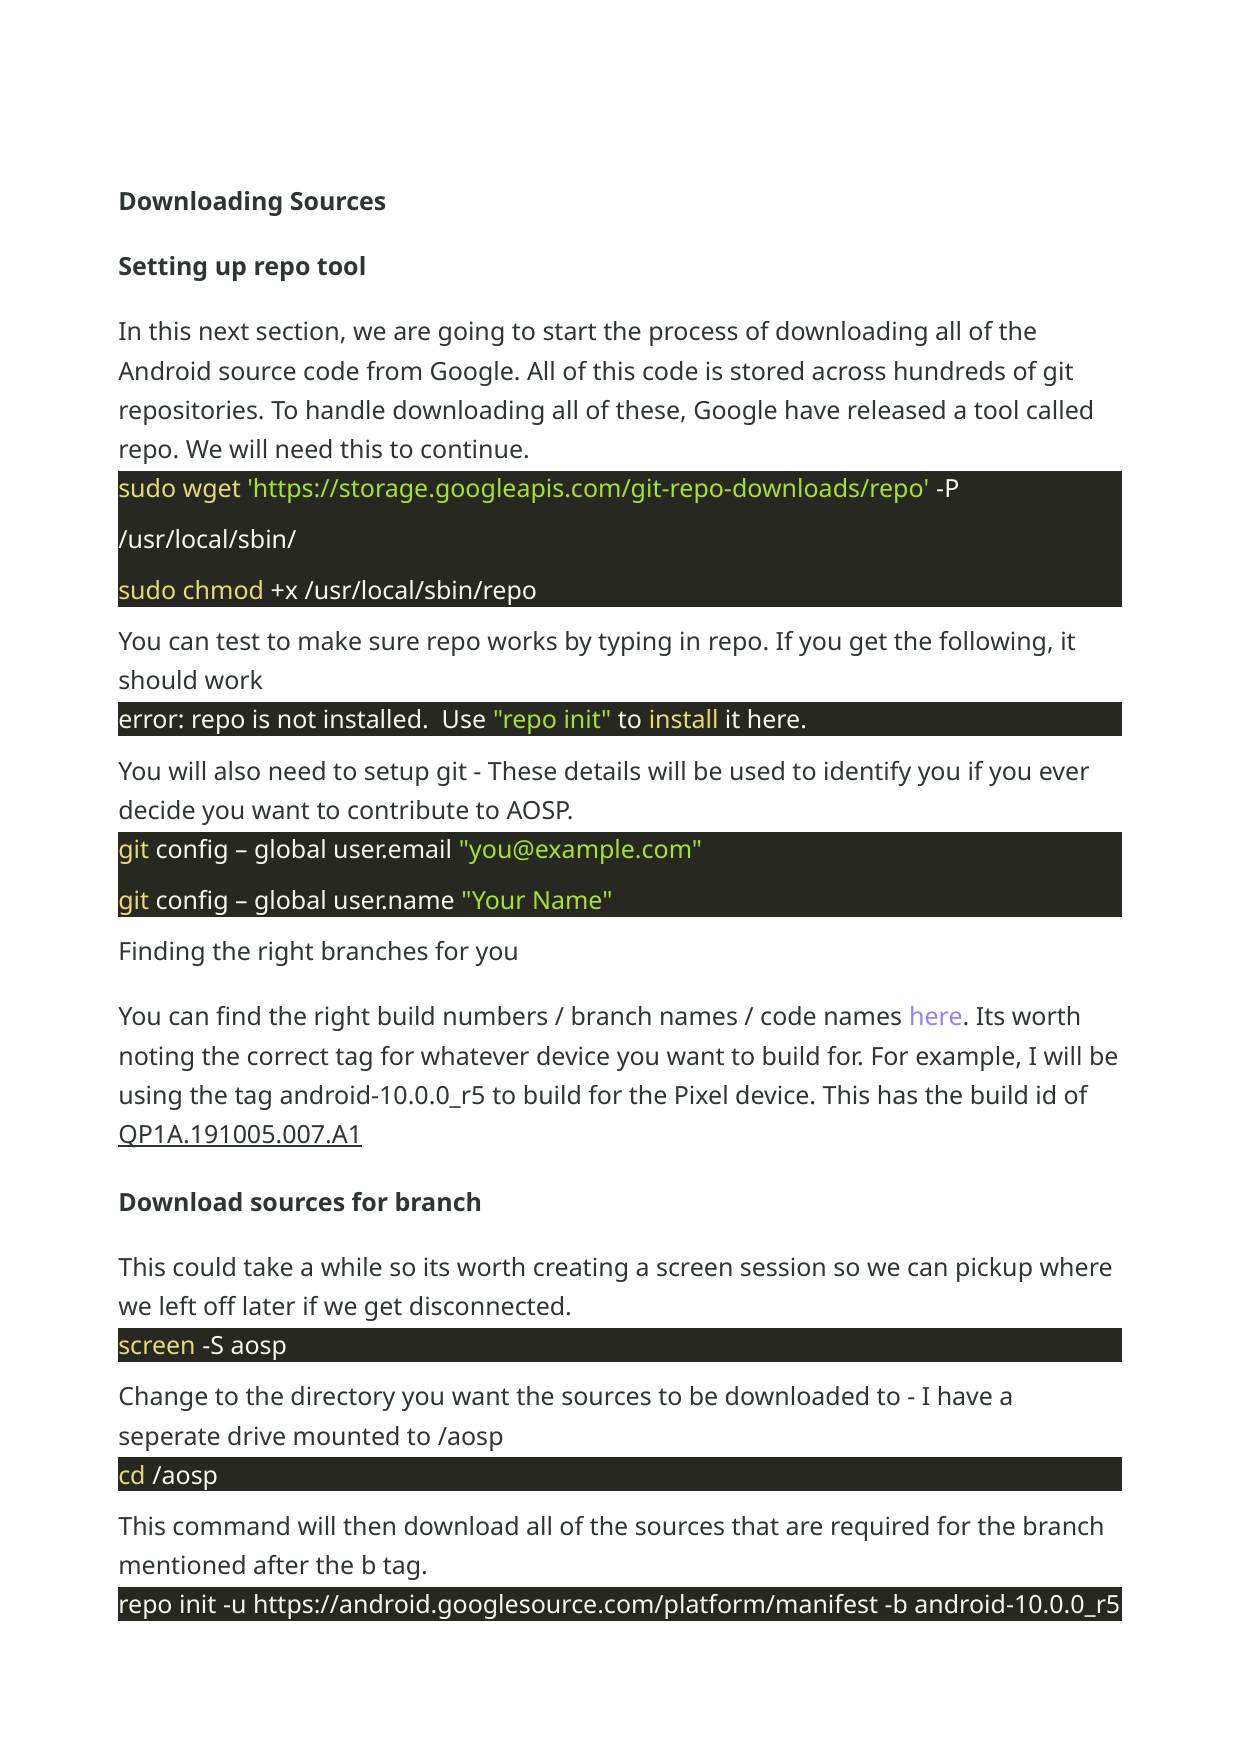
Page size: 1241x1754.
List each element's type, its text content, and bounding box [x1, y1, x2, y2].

text cd /aosp [118, 1457, 1122, 1491]
text You can find the right build numbers / branch names / code names here. Its worth noting the correct tag for whatever device you want to build for. For example, I will be using the tag android-10.0.0_r5 to build for the Pixel device. This has the build id of QP1A.191005.007.A1 [118, 999, 1122, 1151]
text screen -S aosp [118, 1328, 1122, 1362]
text Change to the directory you want the sources to be downloaded to - I have a seperate drive mounted to /aosp [118, 1379, 1122, 1452]
subtitle Setting up repo tool [118, 249, 1122, 283]
text git config – global user.email "you@example.com" [118, 832, 1122, 866]
subtitle Downloading Sources [118, 183, 1122, 217]
text In this next section, we are going to start the process of downloading all of the Android source code from Google. All of this code is stored across hundreds of git repositories. To handle downloading all of these, Google have released a tool called repo. We will need this to continue. [118, 314, 1122, 466]
text This command will then download all of the sources that are required for the branch mentioned after the b tag. [118, 1508, 1122, 1582]
subtitle Finding the right branches for you [118, 934, 1122, 968]
text This could take a while so its worth creating a screen session so we can pickup where we left off later if we get disconnected. [118, 1250, 1122, 1323]
table_header [369, 1156, 381, 1184]
text sudo chmod +x /usr/local/sbin/repo [118, 573, 1122, 607]
text error: repo is not installed. Use "repo init" to install it here. [118, 702, 1122, 736]
text You will also need to setup git - These details will be used to identify you if you ever decide you want to contribute to AOSP. [118, 753, 1122, 826]
text sudo wget 'https://storage.googleapis.com/git-repo-downloads/repo' -P /usr/local/sbin/ [118, 471, 1122, 556]
text git config – global user.name "Your Name" [118, 883, 1122, 917]
text You can test to make sure repo works by typing in repo. If you get the following, it should work [118, 624, 1122, 697]
text repo init -u https://android.googlesource.com/platform/manifest -b android-10.0.0_r5 [118, 1587, 1122, 1621]
subtitle Download sources for branch [118, 1184, 1122, 1218]
